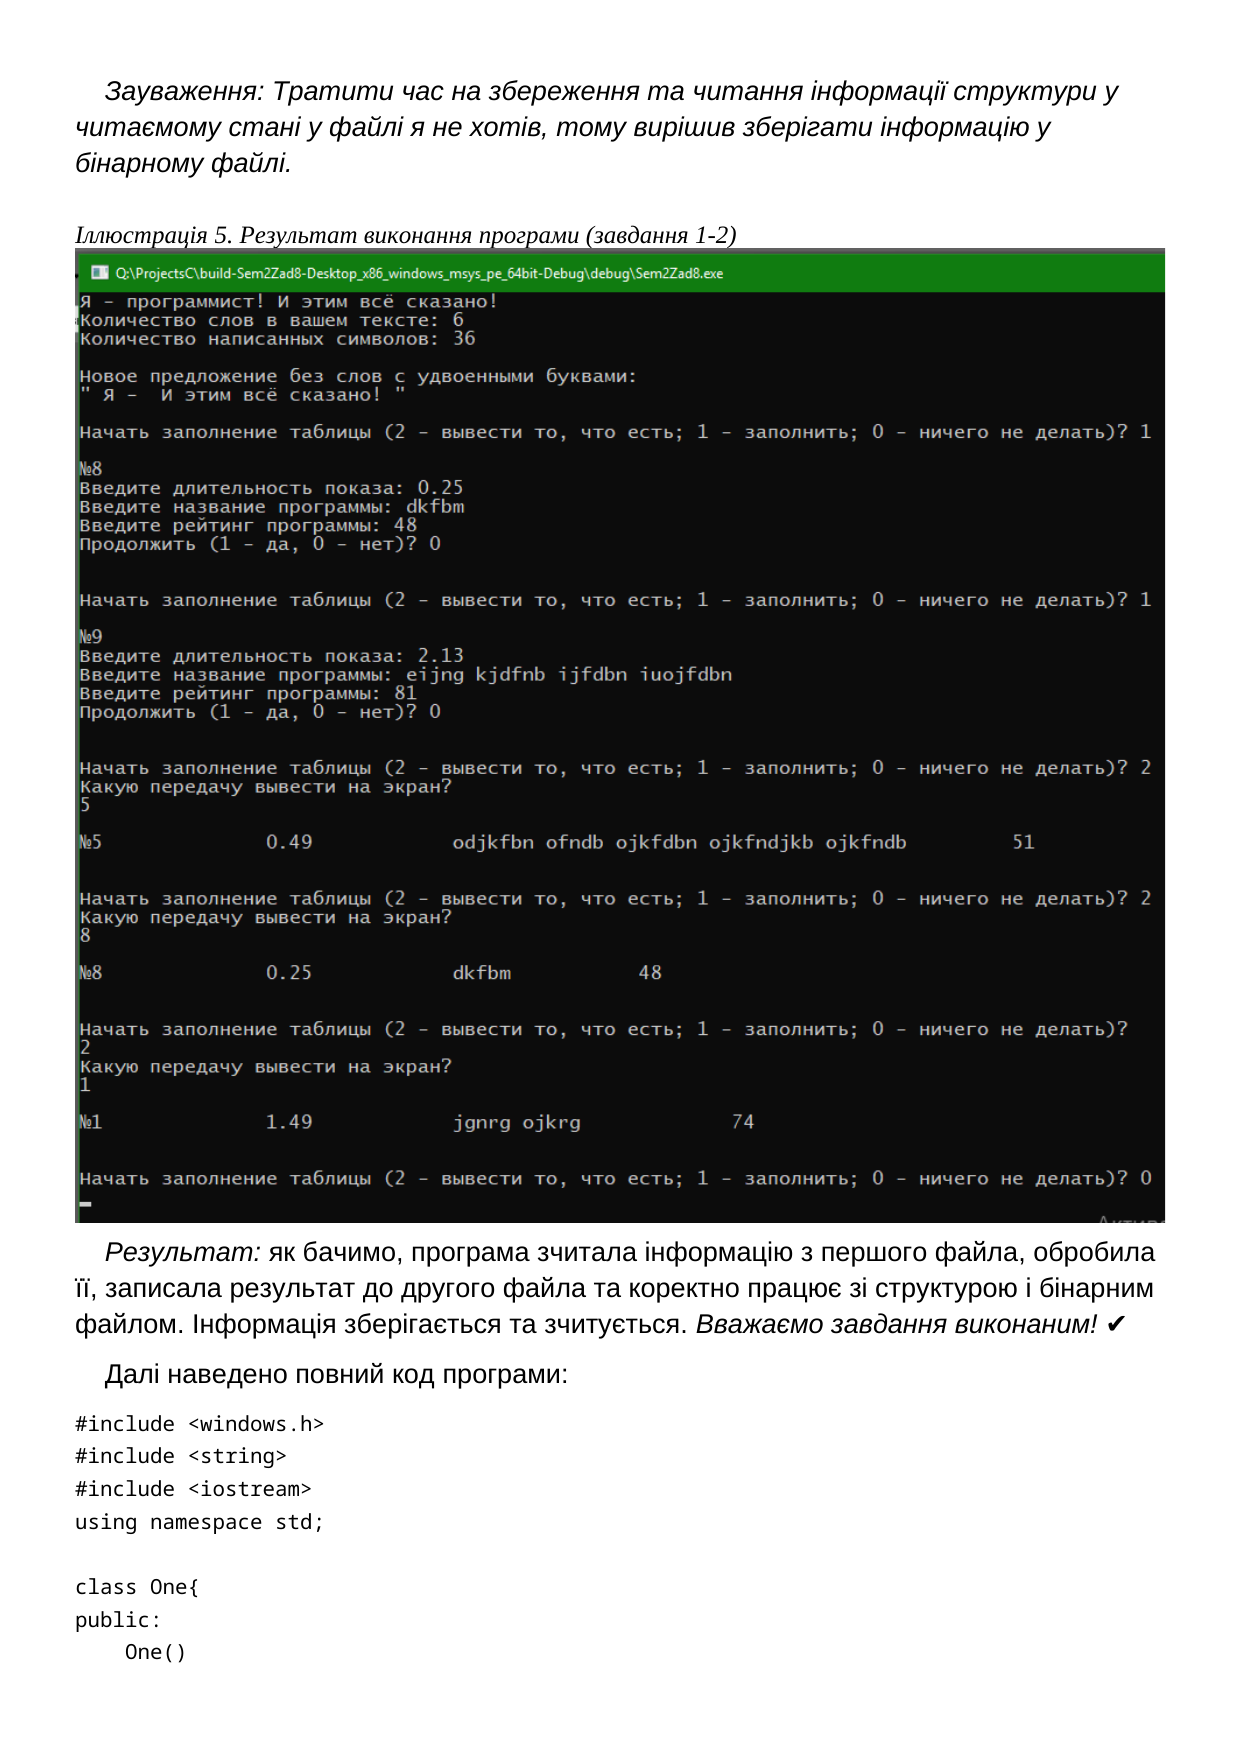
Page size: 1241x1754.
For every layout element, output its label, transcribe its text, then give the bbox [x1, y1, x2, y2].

text #include <windows.h> #include <string> #include <iostream> using namespace std; [75, 1409, 1165, 1535]
text Результат: як бачимо, програма зчитала інформацію з першого файла, обробила її, записала результат до другого файла та коректно працює зі структурою і бінарним файлом. Інформація зберігається та зчитується. Вважаємо завдання виконаним! ✔ [75, 1236, 1165, 1339]
text class One{ public: One() [75, 1539, 1165, 1666]
text Далі наведено повний код програми: [75, 1358, 1165, 1390]
text Зауваження: Тратити час на збереження та читання інформації структури у читаємому стані у файлі я не хотів, тому вирішив зберігати інформацію у бінарному файлі. [75, 75, 1165, 178]
picture [75, 248, 1166, 1223]
text Іллюстрація 5. Результат виконання програми (завдання 1-2) [75, 220, 1165, 248]
